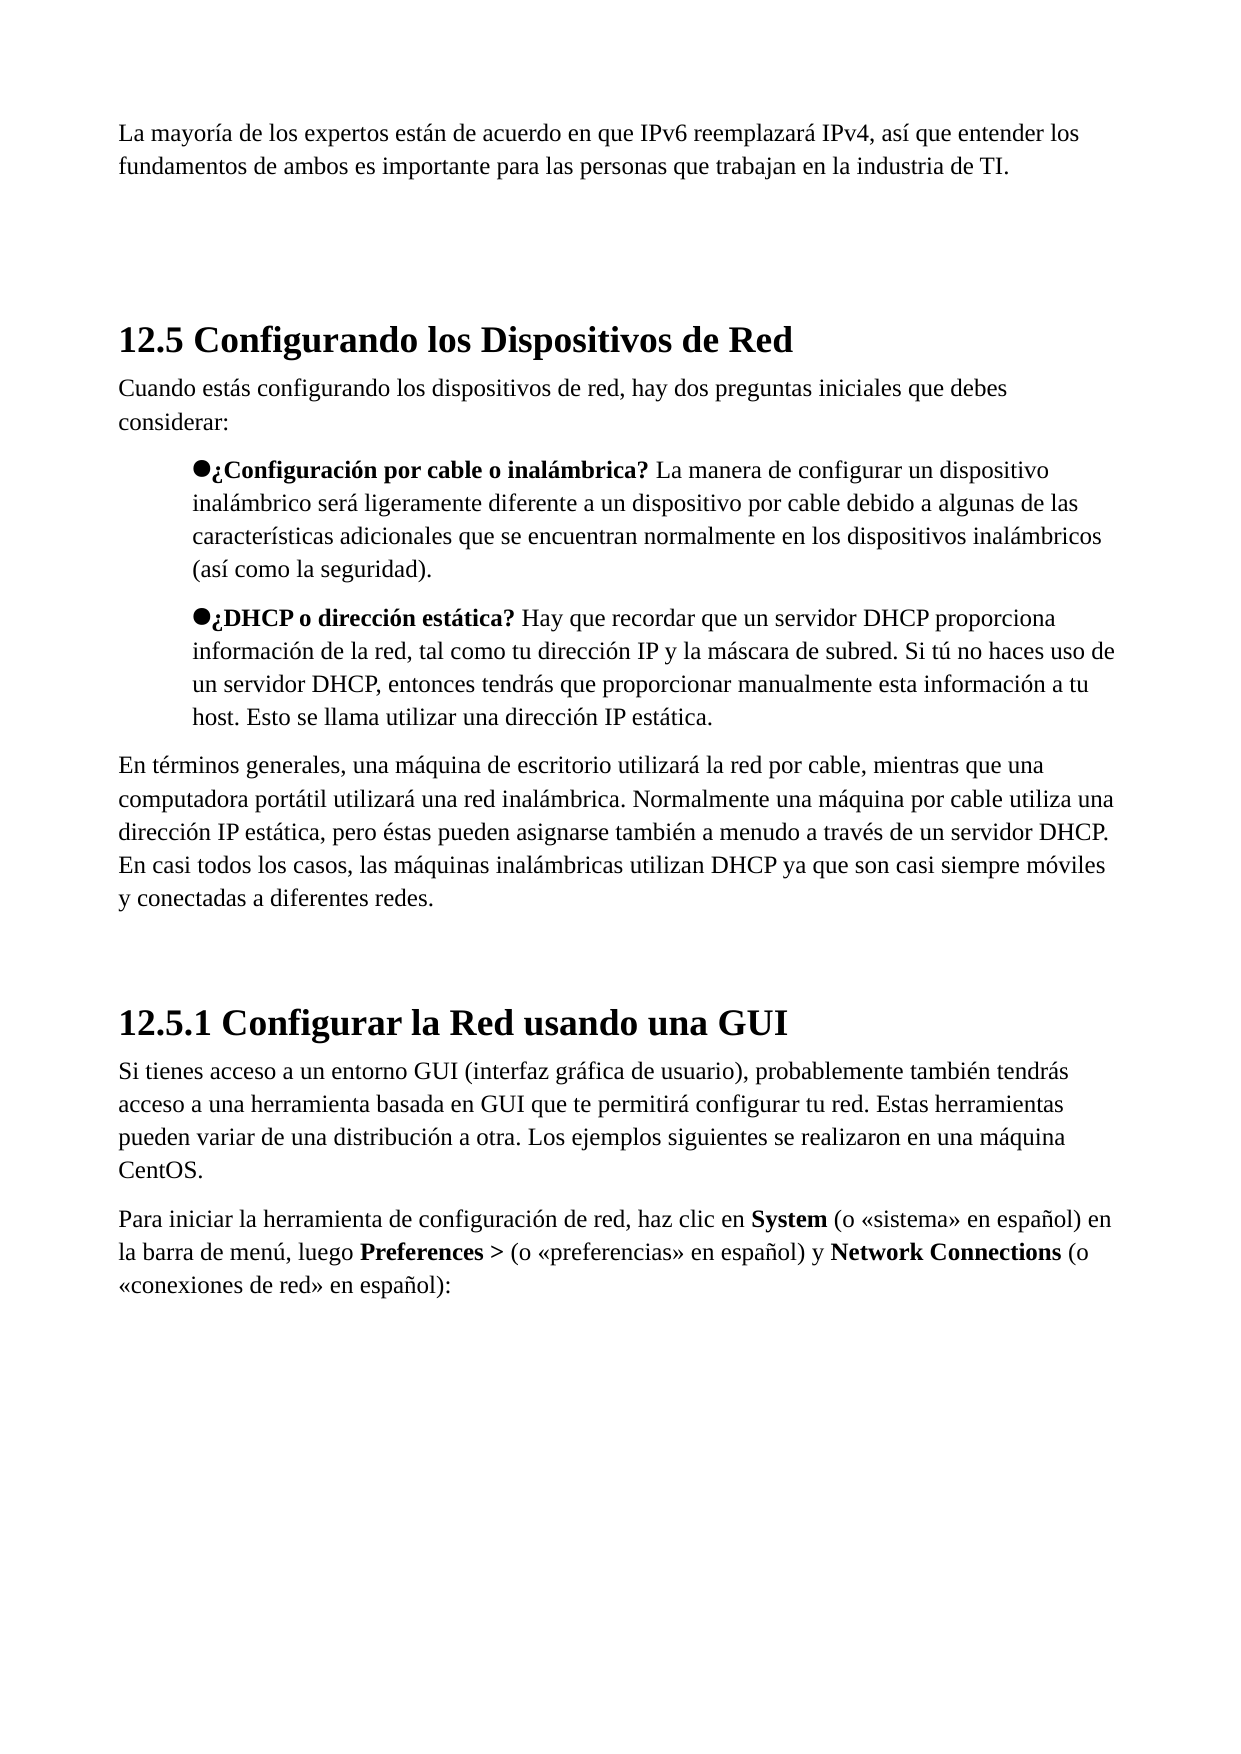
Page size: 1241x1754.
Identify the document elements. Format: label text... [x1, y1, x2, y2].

text Para iniciar la herramienta de configuración de red, haz clic en System (o «sistema» en español) en la barra de menú, luego Preferences > (o «preferencias» en español) y Network Connections (o «conexiones de red» en español): [118, 1204, 1122, 1299]
text La mayoría de los expertos están de acuerdo en que IPv6 reemplazará IPv4, así que entender los fundamentos de ambos es importante para las personas que trabajan en la industria de TI. [118, 118, 1122, 180]
text Si tienes acceso a un entorno GUI (interfaz gráfica de usuario), probablemente también tendrás acceso a una herramienta basada en GUI que te permitirá configurar tu red. Estas herramientas pueden variar de una distribución a otra. Los ejemplos siguientes se realizaron en una máquina CentOS. [118, 1056, 1122, 1184]
subtitle 12.5.1 Configurar la Red usando una GUI [118, 1001, 1122, 1044]
subtitle 12.5 Configurando los Dispositivos de Red [118, 318, 1122, 361]
list ¿Configuración por cable o inalámbrica? La manera de configurar un dispositivo inalámbrico será ligeramente diferente a un dispositivo por cable debido a algunas de las características adicionales que se encuentran normalmente en los dispositivos inalámbricos (así como la seguridad). [118, 455, 1122, 583]
list ¿DHCP o dirección estática? Hay que recordar que un servidor DHCP proporciona información de la red, tal como tu dirección IP y la máscara de subred. Si tú no haces uso de un servidor DHCP, entonces tendrás que proporcionar manualmente esta información a tu host. Esto se llama utilizar una dirección IP estática. [118, 603, 1122, 731]
text En términos generales, una máquina de escritorio utilizará la red por cable, mientras que una computadora portátil utilizará una red inalámbrica. Normalmente una máquina por cable utiliza una dirección IP estática, pero éstas pueden asignarse también a menudo a través de un servidor DHCP. En casi todos los casos, las máquinas inalámbricas utilizan DHCP ya que son casi siempre móviles y conectadas a diferentes redes. [118, 751, 1122, 911]
text Cuando estás configurando los dispositivos de red, hay dos preguntas iniciales que debes considerar: [118, 373, 1122, 435]
